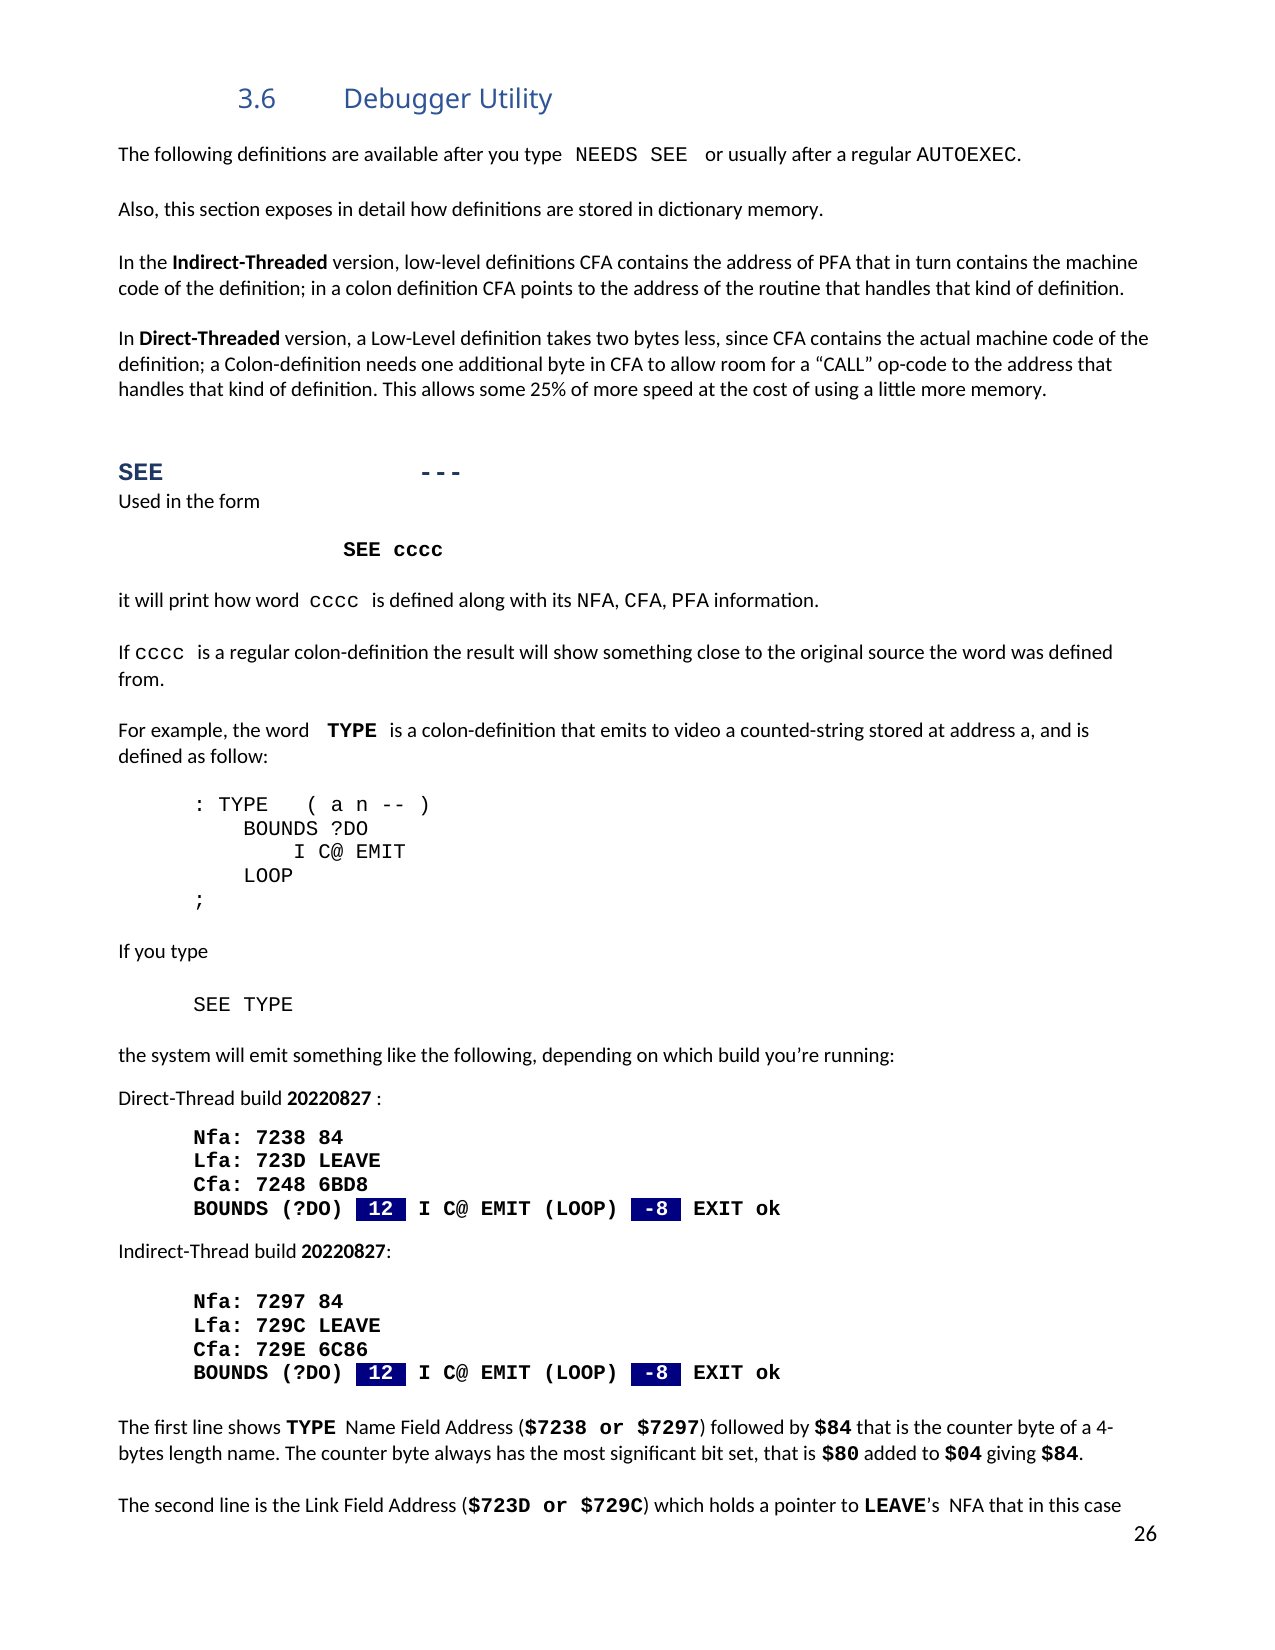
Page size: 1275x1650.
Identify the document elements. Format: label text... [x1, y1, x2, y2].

text SEE TYPE [118, 989, 1157, 1017]
subtitle SEE --- [118, 459, 1157, 488]
text : TYPE ( a n -- ) [193, 794, 1157, 818]
text In Direct-Threaded version, a Low-Level definition takes two bytes less, since CFA contains the actual machine code of the definition; a Colon-definition needs one additional byte in CFA to allow room for a “CALL” op-code to the address that handles that kind of definition. This allows some 25% of more speed at the cost of using a little more memory. [118, 326, 1157, 402]
text Direct-Thread build 20220827 : [118, 1085, 1157, 1110]
text Used in the form [118, 488, 1157, 539]
text If cccc is a regular colon-definition the result will show something close to the original source the word was defined from. [118, 639, 1157, 691]
text In the Indirect-Threaded version, low-level definitions CFA contains the address of PFA that in turn contains the machine code of the definition; in a colon definition CFA points to the address of the routine that handles that kind of definition. [118, 249, 1157, 300]
subtitle Debugger Utility [231, 79, 1157, 116]
text The first line shows TYPE Name Field Address ($7238 or $7297) followed by $84 that is the counter byte of a 4-bytes length name. The counter byte always has the most significant bit set, that is $80 added to $04 giving $84. [118, 1414, 1157, 1467]
text If you type [118, 938, 1157, 989]
text the system will emit something like the following, depending on which build you’re running: [118, 1043, 1157, 1068]
text The following definitions are available after you type NEEDS SEE or usually after a regular AUTOEXEC. [118, 116, 1157, 168]
text Also, this section exposes in detail how definitions are stored in dictionary memory. [118, 196, 1157, 249]
text For example, the word TYPE is a colon-definition that emits to video a counted-string stored at address a, and is defined as follow: [118, 717, 1157, 769]
text ; [193, 889, 1157, 912]
text Indirect-Thread build 20220827: [118, 1238, 1157, 1263]
text Nfa: 7238 84 Lfa: 723D LEAVE Cfa: 7248 6BD8 BOUNDS (?DO) 12 I C@ EMIT (LOOP) -8 EXIT ok [193, 1127, 1157, 1221]
text BOUNDS ?DO [193, 818, 1157, 841]
text I C@ EMIT [193, 841, 1157, 865]
text LOOP [193, 865, 1157, 889]
text SEE cccc [118, 539, 1157, 562]
text it will print how word cccc is defined along with its NFA, CFA, PFA information. [118, 562, 1157, 614]
text The second line is the Link Field Address ($723D or $729C) which holds a pointer to LEAVE’s NFA that in this case [118, 1492, 1157, 1519]
text Nfa: 7297 84 Lfa: 729C LEAVE Cfa: 729E 6C86 BOUNDS (?DO) 12 I C@ EMIT (LOOP) -8 EXIT ok [193, 1291, 1157, 1386]
